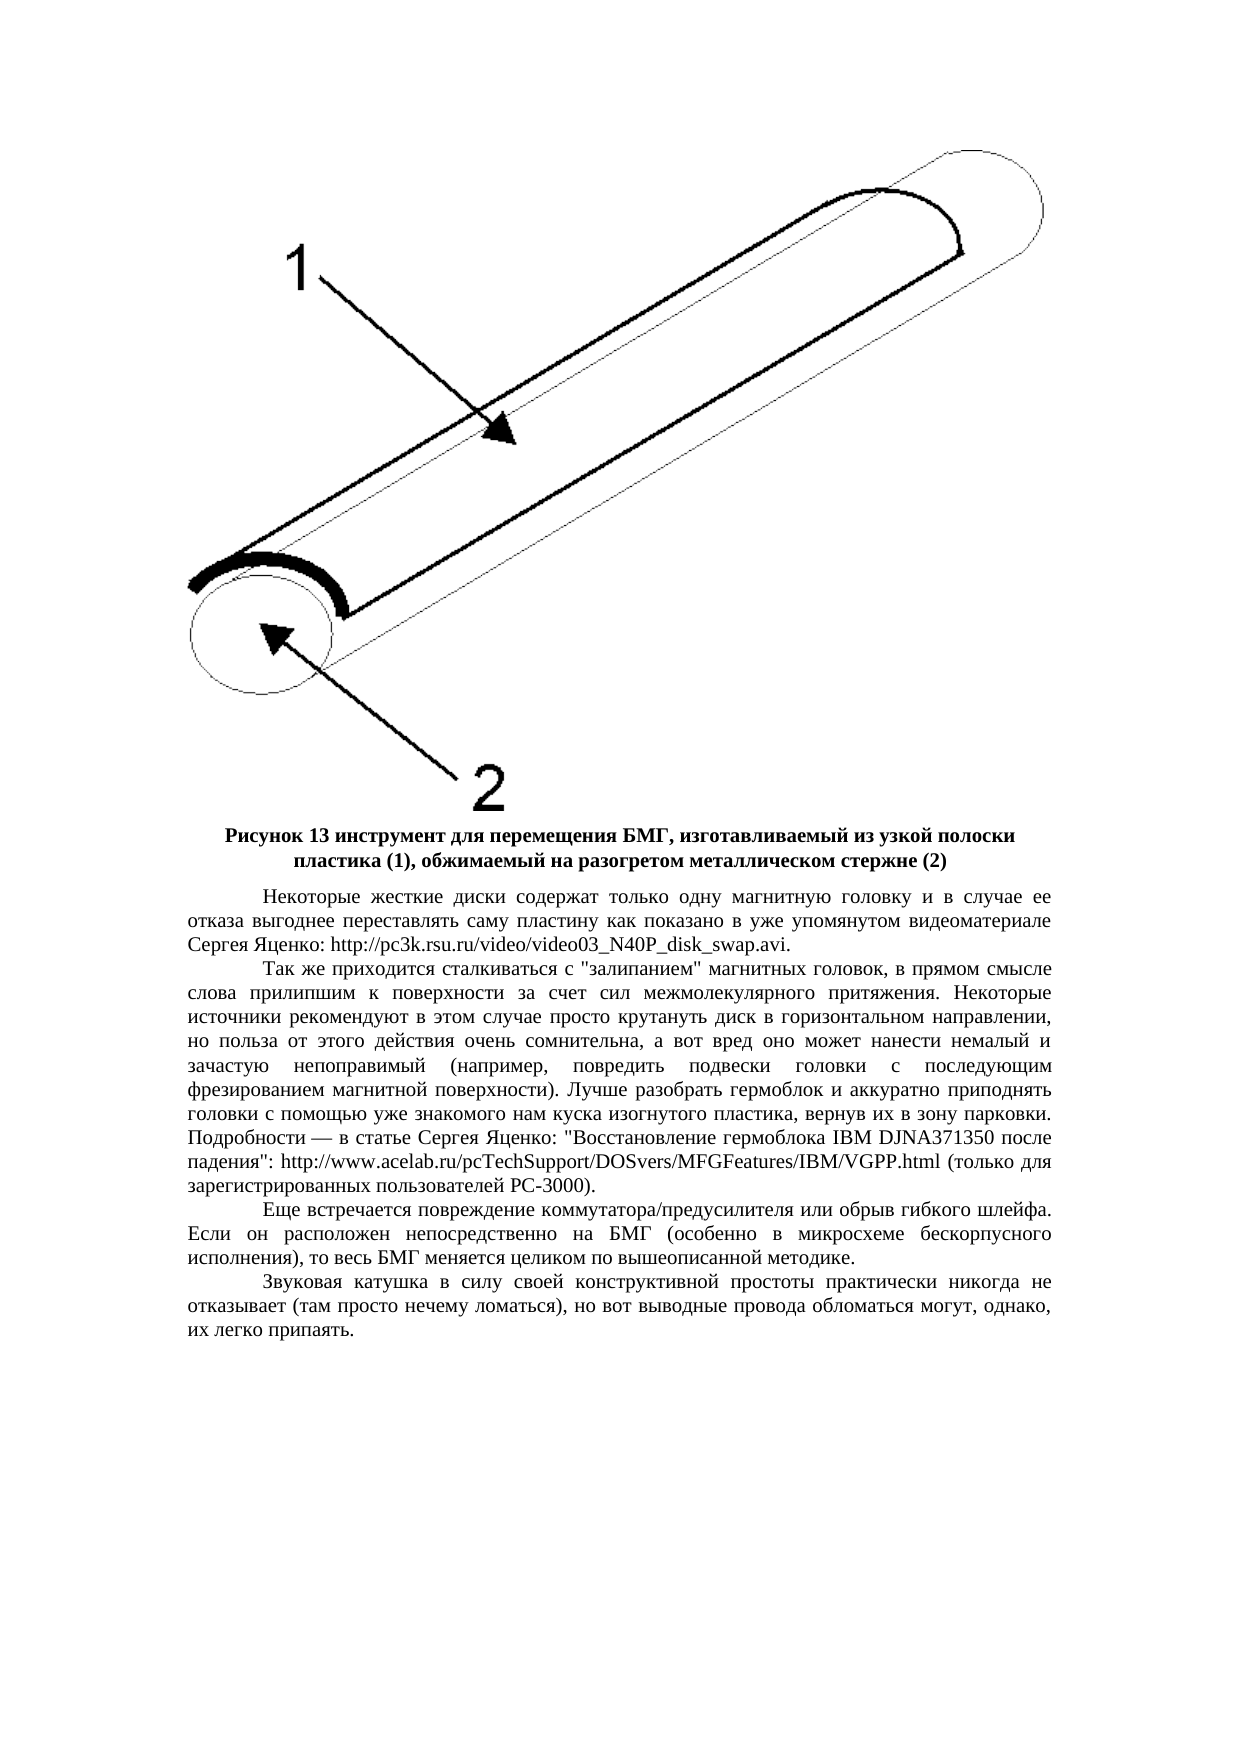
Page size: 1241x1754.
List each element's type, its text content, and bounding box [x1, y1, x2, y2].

text Еще встречается повреждение коммутатора/предусилителя или обрыв гибкого шлейфа. Если он расположен непосредственно на БМГ (особенно в микросхеме бескорпусного исполнения), то весь БМГ меняется целиком по вышеописанной методике. [187, 1197, 1053, 1269]
text Некоторые жесткие диски содержат только одну магнитную головку и в случае ее отказа выгоднее переставлять саму пластину как показано в уже упомянутом видеоматериале Сергея Яценко: http://pc3k.rsu.ru/video/video03_N40P_disk_swap.avi. [187, 884, 1053, 956]
text Так же приходится сталкиваться с "залипанием" магнитных головок, в прямом смысле слова прилипшим к поверхности за счет сил межмолекулярного притяжения. Некоторые источники рекомендуют в этом случае просто крутануть диск в горизонтальном направлении, но польза от этого действия очень сомнительна, а вот вред оно может нанести немалый и зачастую непоправимый (например, повредить подвески головки с последующим фрезированием магнитной поверхности). Лучше разобрать гермоблок и аккуратно приподнять головки с помощью уже знакомого нам куска изогнутого пластика, вернув их в зону парковки. Подробности — в статье Сергея Яценко: "Восстановление гермоблока IBM DJNA371350 после падения": http://www.acelab.ru/pcTechSupport/DOSvers/MFGFeatures/IBM/VGPP.html (только для зарегистрированных пользователей PC-3000). [187, 956, 1053, 1197]
text Рисунок 13 инструмент для перемещения БМГ, изготавливаемый из узкой полоски пластика (1), обжимаемый на разогретом металлическом стержне (2) [187, 823, 1053, 872]
picture [187, 150, 1044, 811]
text Звуковая катушка в силу своей конструктивной простоты практически никогда не отказывает (там просто нечему ломаться), но вот выводные провода обломаться могут, однако, их легко припаять. [187, 1269, 1053, 1341]
